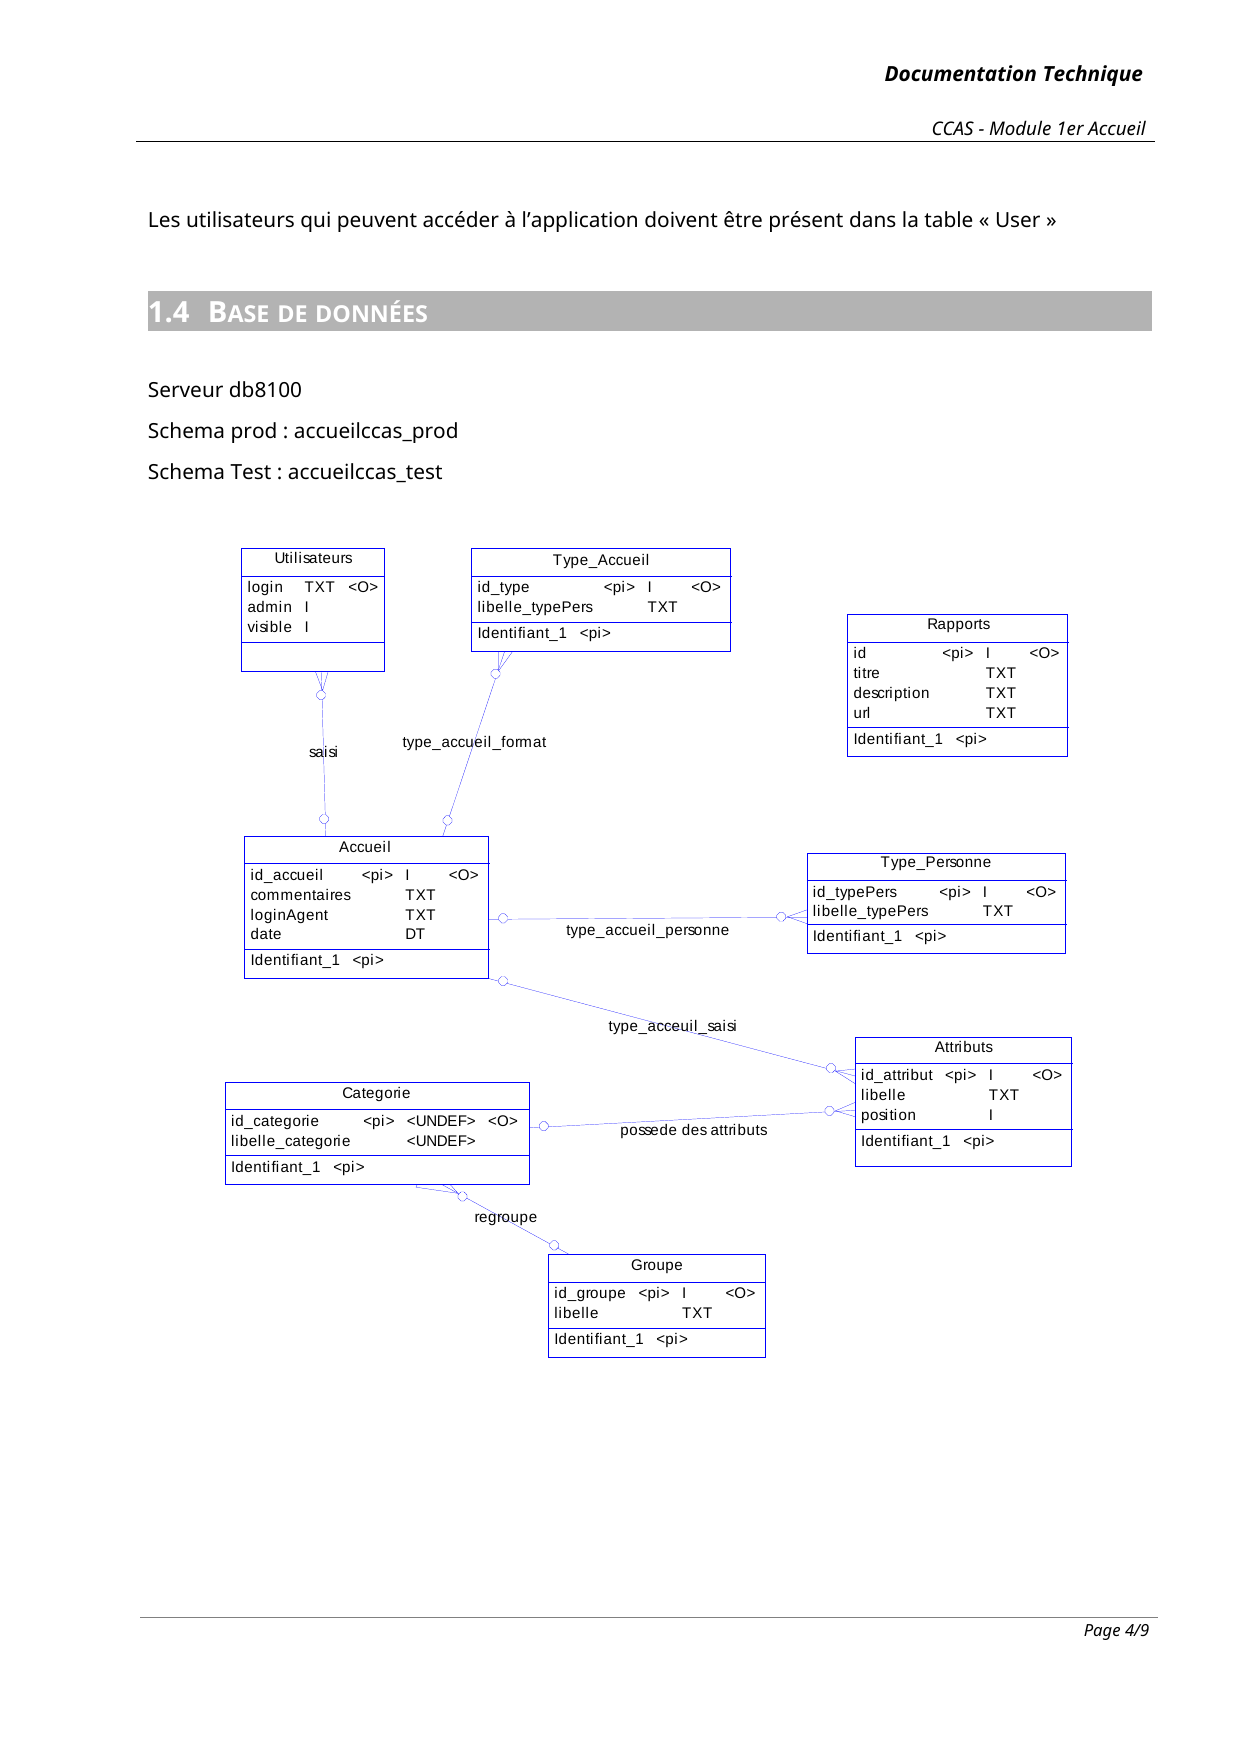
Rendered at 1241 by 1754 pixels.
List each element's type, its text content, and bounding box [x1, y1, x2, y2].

subtitle Base de données [148, 291, 1152, 331]
table_cell [204, 170, 504, 198]
text Schema Test : accueilccas_test [148, 457, 1152, 486]
table_cell [504, 170, 1104, 198]
text Serveur db8100 [148, 347, 1152, 404]
table_cell [148, 170, 204, 198]
text Schema prod : accueilccas_prod [148, 417, 1152, 445]
text Les utilisateurs qui peuvent accéder à l’application doivent être présent dans la table « User » [148, 205, 1152, 233]
